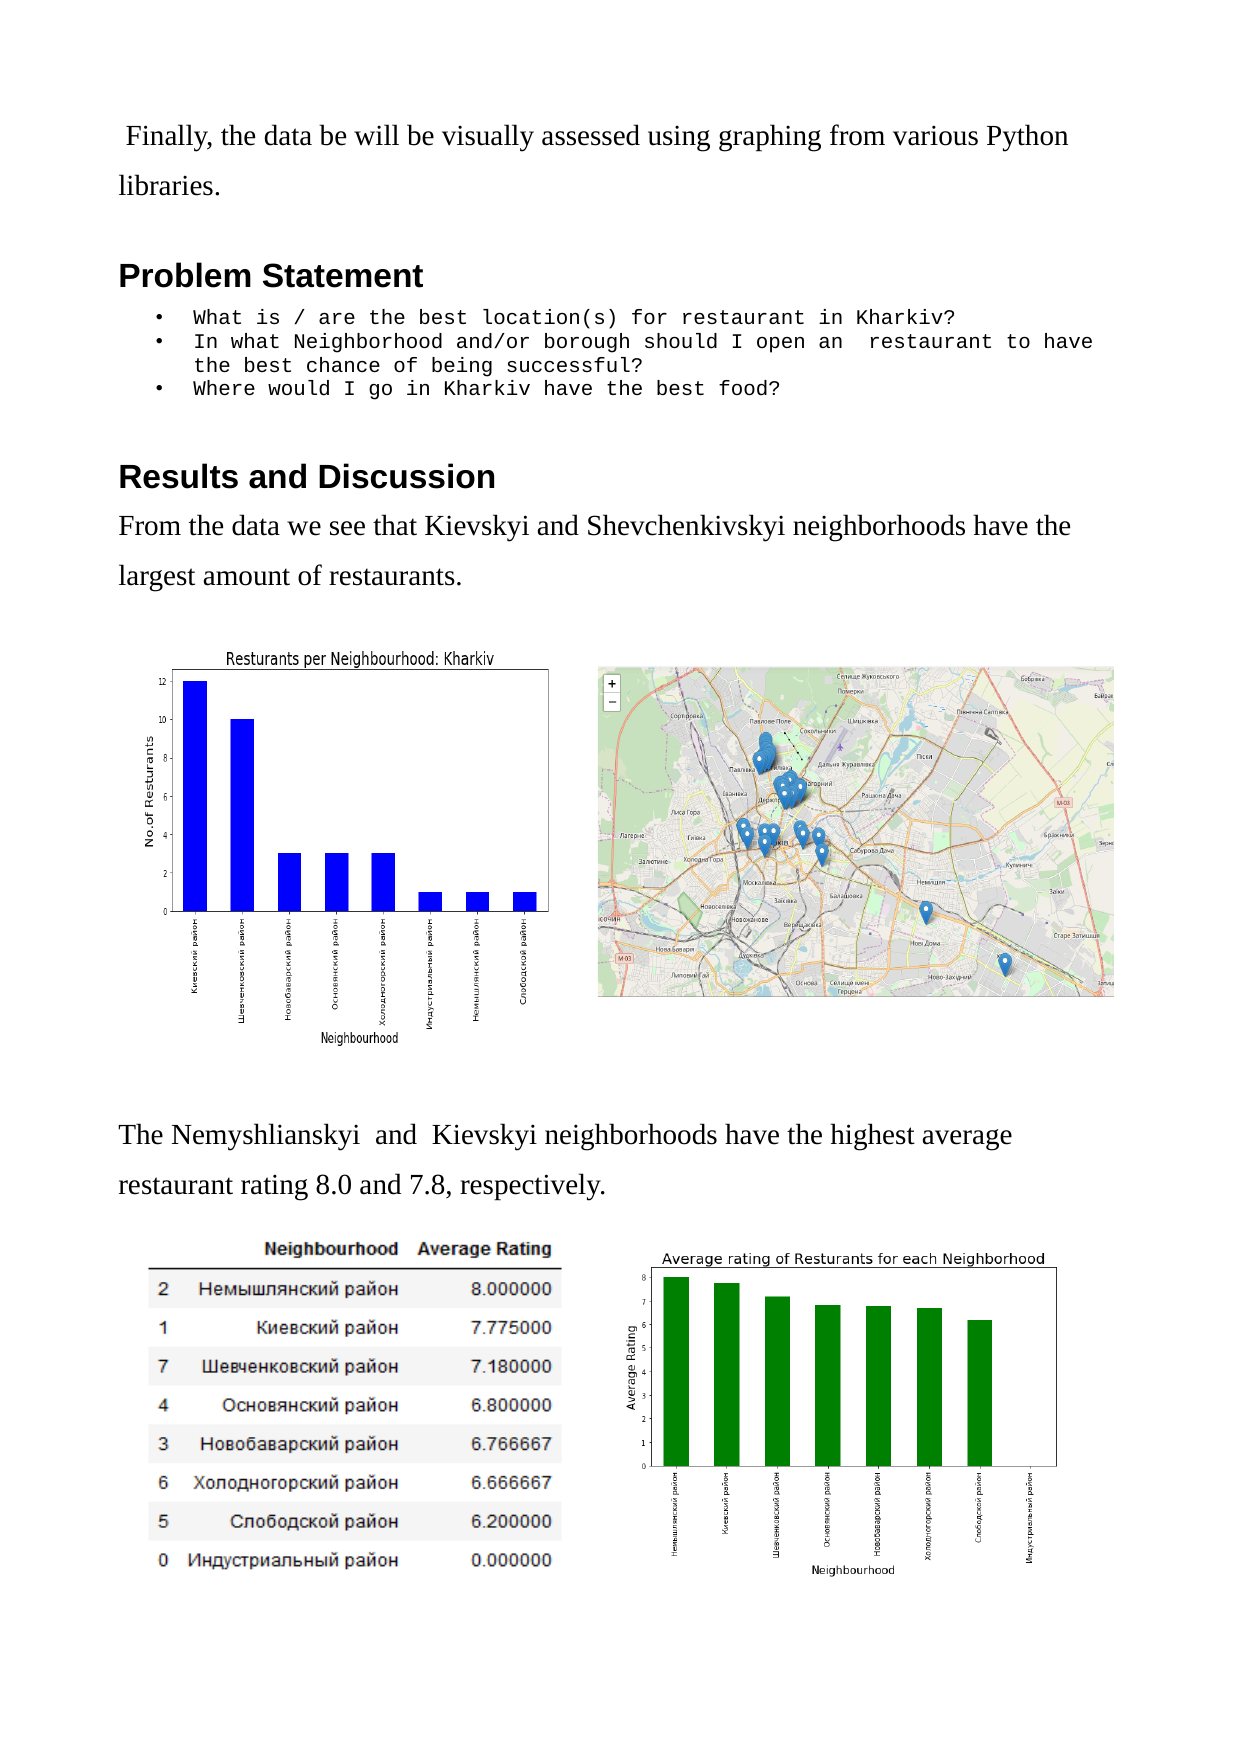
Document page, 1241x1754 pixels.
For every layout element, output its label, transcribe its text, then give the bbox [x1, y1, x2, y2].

text From the data we see that Kievskyi and Shevchenkivskyi neighborhoods have the largest amount of restaurants. [118, 508, 1122, 591]
list What is / are the best location(s) for restaurant in Kharkiv? [156, 307, 1122, 331]
list In what Neighborhood and/or borough should I open an restaurant to have the best chance of being successful? [156, 331, 1122, 378]
subtitle Results and Discussion [118, 456, 1122, 495]
list Where would I go in Kharkiv have the best food? [156, 378, 1122, 402]
subtitle Problem Statement [118, 256, 1122, 295]
picture [613, 1248, 1068, 1582]
picture [597, 666, 1114, 997]
picture [121, 642, 586, 1055]
picture [130, 1216, 601, 1591]
text Finally, the data be will be visually assessed using graphing from various Python libraries. [118, 118, 1122, 202]
text The Nemyshlianskyi and Kievskyi neighborhoods have the highest average restaurant rating 8.0 and 7.8, respectively. [118, 1117, 1122, 1201]
